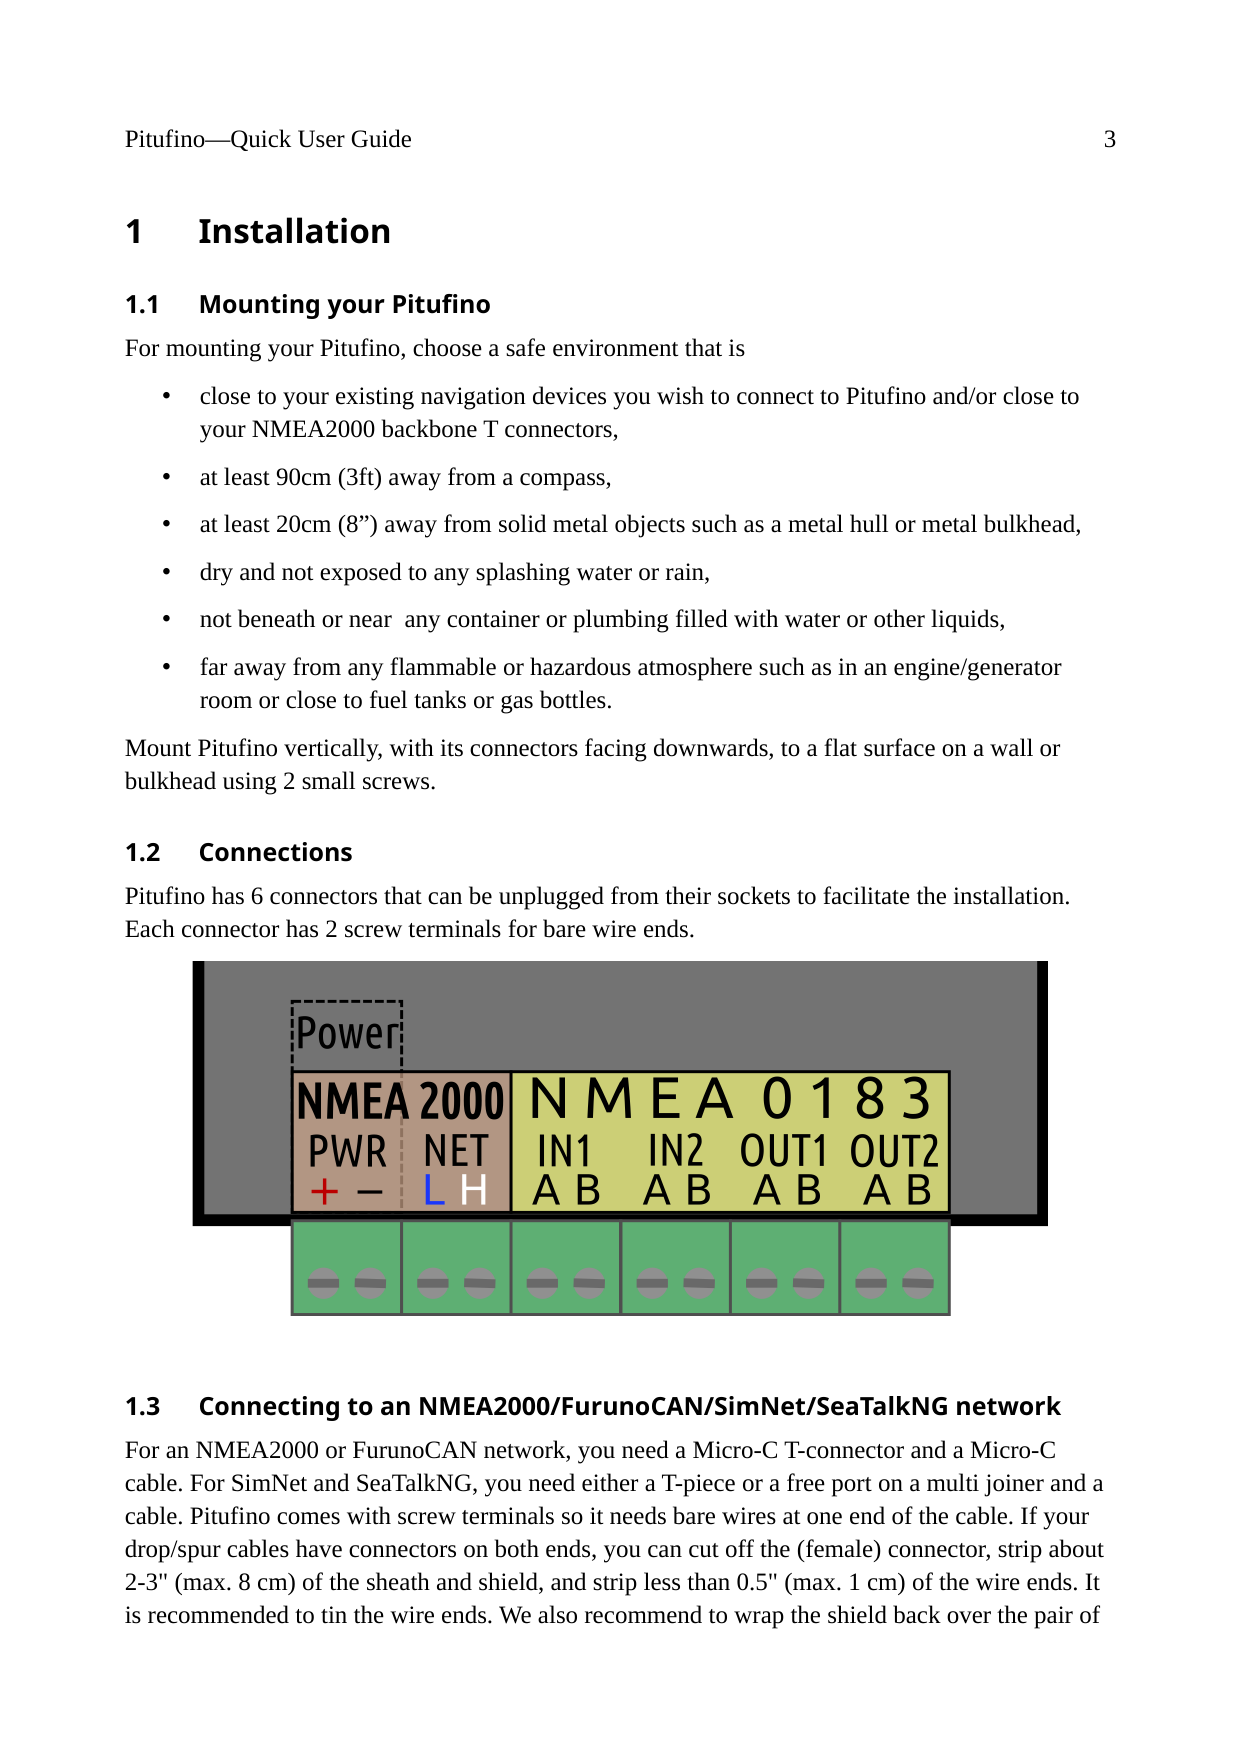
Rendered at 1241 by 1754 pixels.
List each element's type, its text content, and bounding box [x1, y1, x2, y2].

text Pitufino has 6 connectors that can be unplugged from their sockets to facilitate the installation. Each connector has 2 screw terminals for bare wire ends. [124, 881, 1116, 943]
text For an NMEA2000 or FurunoCAN network, you need a Micro-C T-connector and a Micro-C cable. For SimNet and SeaTalkNG, you need either a T-piece or a free port on a multi joiner and a cable. Pitufino comes with screw terminals so it needs bare wires at one end of the cable. If your drop/spur cables have connectors on both ends, you can cut off the (female) connector, strip about 2-3" (max. 8 cm) of the sheath and shield, and strip less than 0.5" (max. 1 cm) of the wire ends. It is recommended to tin the wire ends. We also recommend to wrap the shield back over the pair of [124, 1435, 1116, 1629]
text Mount Pitufino vertically, with its connectors facing downwards, to a flat surface on a wall or bulkhead using 2 small screws. [124, 733, 1116, 794]
text For mounting your Pitufino, choose a safe environment that is [124, 333, 1116, 362]
subtitle Installation [124, 208, 1116, 254]
list at least 90cm (3ft) away from a compass, [162, 462, 1116, 491]
subtitle Mounting your Pitufino [124, 287, 1116, 321]
picture [192, 961, 1048, 1316]
subtitle Connecting to an NMEA2000/FurunoCAN/SimNet/SeaTalkNG network [124, 1388, 1116, 1422]
subtitle Connections [124, 834, 1116, 868]
list not beneath or near any container or plumbing filled with water or other liquids, [162, 604, 1116, 633]
list dry and not exposed to any splashing water or rain, [162, 557, 1116, 586]
list close to your existing navigation devices you wish to connect to Pitufino and/or close to your NMEA2000 backbone T connectors, [162, 381, 1116, 443]
list at least 20cm (8”) away from solid metal objects such as a metal hull or metal bulkhead, [162, 509, 1116, 538]
list far away from any flammable or hazardous atmosphere such as in an engine/generator room or close to fuel tanks or gas bottles. [162, 652, 1116, 714]
